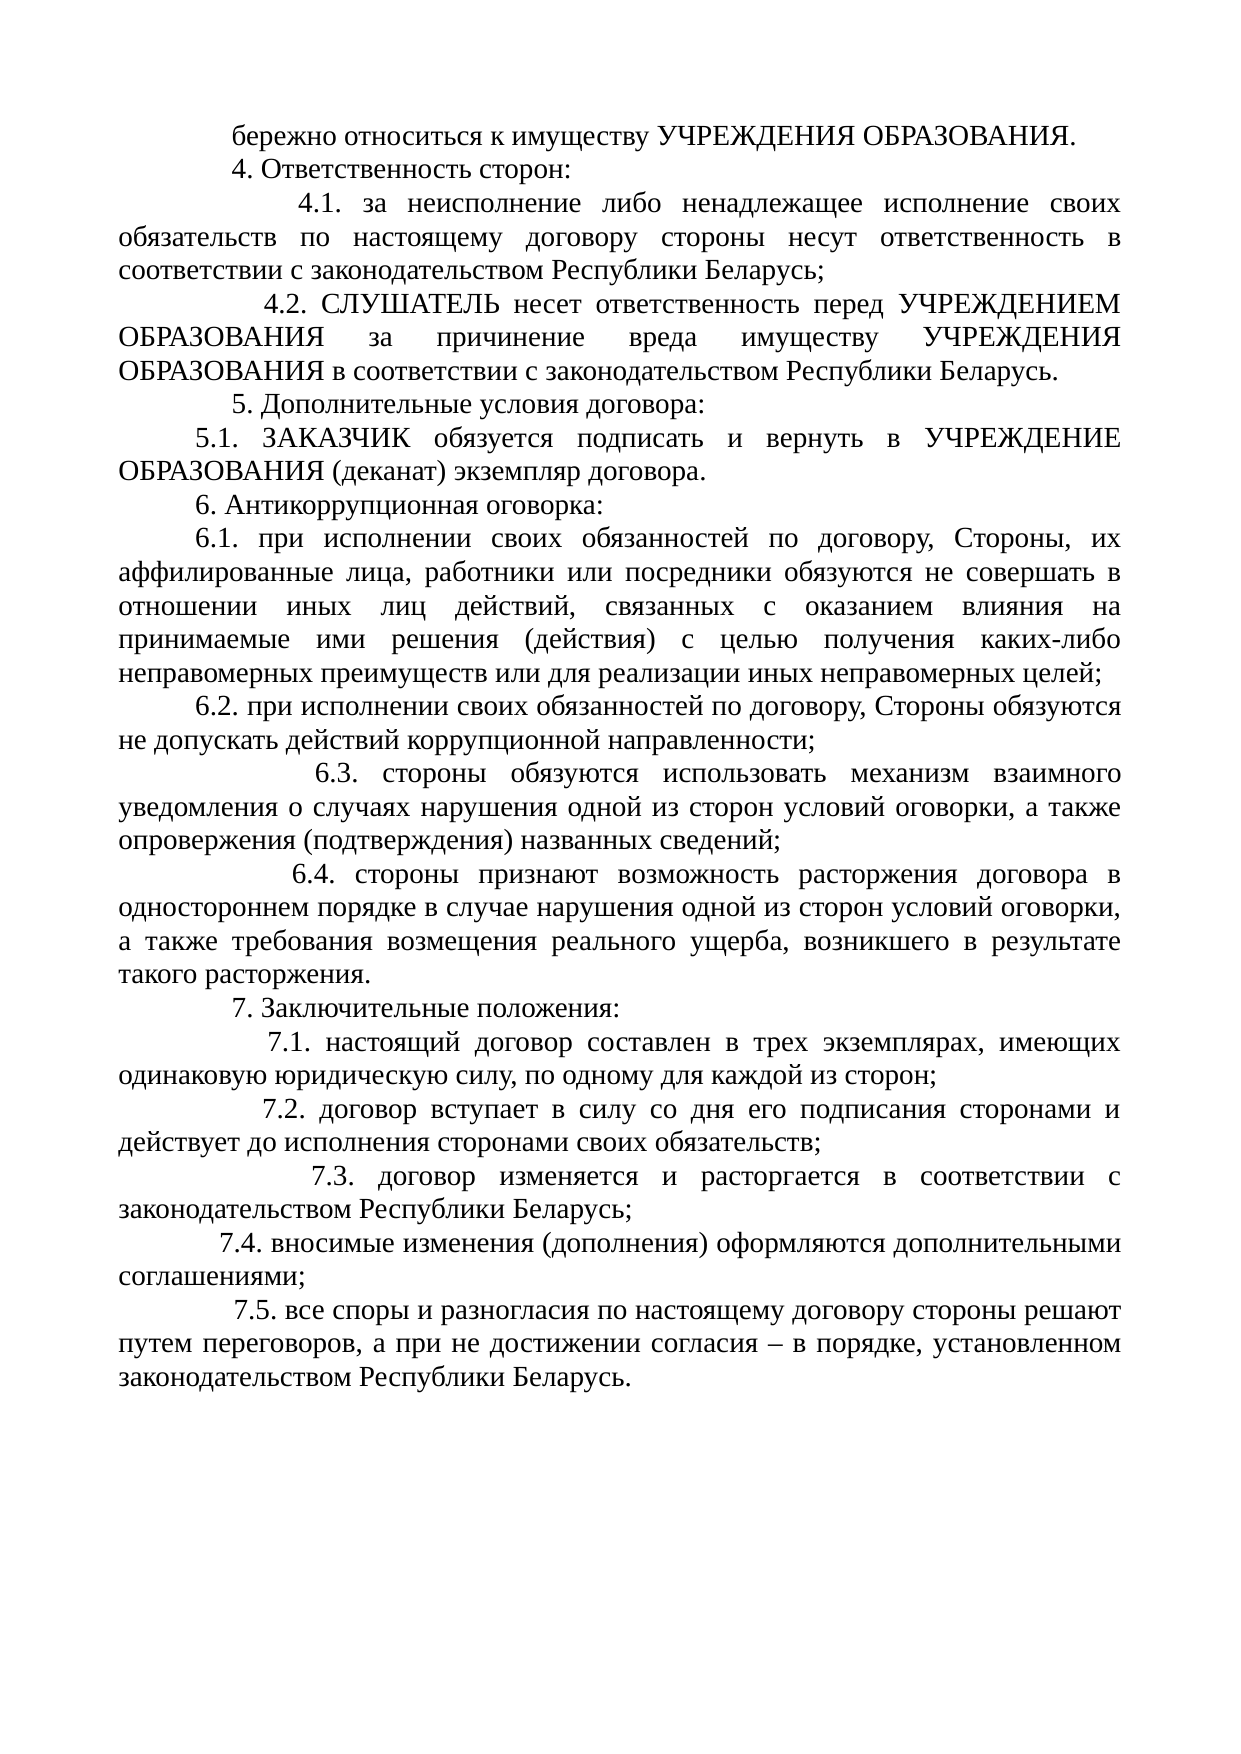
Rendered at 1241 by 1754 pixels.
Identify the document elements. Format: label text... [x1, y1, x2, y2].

text 7.5. все споры и разногласия по настоящему договору стороны решают путем переговоров, а при не достижении согласия – в порядке, установленном законодательством Республики Беларусь. [118, 1292, 1122, 1393]
text 6. Антикоррупционная оговорка: [118, 487, 1122, 521]
text 7.3. договор изменяется и расторгается в соответствии с законодательством Республики Беларусь; [118, 1158, 1122, 1225]
text 6.2. при исполнении своих обязанностей по договору, Стороны обязуются не допускать действий коррупционной направленности; [118, 688, 1122, 755]
text 5. Дополнительные условия договора: [118, 386, 1122, 420]
text 6.3. стороны обязуются использовать механизм взаимного уведомления о случаях нарушения одной из сторон условий оговорки, а также опровержения (подтверждения) названных сведений; [118, 755, 1122, 856]
text 6.4. стороны признают возможность расторжения договора в одностороннем порядке в случае нарушения одной из сторон условий оговорки, а также требования возмещения реального ущерба, возникшего в результате такого расторжения. [118, 856, 1122, 990]
text 7.4. вносимые изменения (дополнения) оформляются дополнительными соглашениями; [118, 1225, 1122, 1292]
text 5.1. ЗАКАЗЧИК обязуется подписать и вернуть в УЧРЕЖДЕНИЕ ОБРАЗОВАНИЯ (деканат) экземпляр договора. [118, 420, 1122, 487]
text 4. Ответственность сторон: [118, 152, 1122, 185]
text бережно относиться к имуществу УЧРЕЖДЕНИЯ ОБРАЗОВАНИЯ. [118, 118, 1122, 152]
text 7.2. договор вступает в силу со дня его подписания сторонами и действует до исполнения сторонами своих обязательств; [118, 1091, 1122, 1158]
text 6.1. при исполнении своих обязанностей по договору, Стороны, их аффилированные лица, работники или посредники обязуются не совершать в отношении иных лиц действий, связанных с оказанием влияния на принимаемые ими решения (действия) с целью получения каких-либо неправомерных преимуществ или для реализации иных неправомерных целей; [118, 521, 1122, 688]
text 7. Заключительные положения: [118, 990, 1122, 1024]
text 4.1. за неисполнение либо ненадлежащее исполнение своих обязательств по настоящему договору стороны несут ответственность в соответствии с законодательством Республики Беларусь; [118, 185, 1122, 286]
text 7.1. настоящий договор составлен в трех экземплярах, имеющих одинаковую юридическую силу, по одному для каждой из сторон; [118, 1024, 1122, 1091]
text 4.2. СЛУШАТЕЛЬ несет ответственность перед УЧРЕЖДЕНИЕМ ОБРАЗОВАНИЯ за причинение вреда имуществу УЧРЕЖДЕНИЯ ОБРАЗОВАНИЯ в соответствии с законодательством Республики Беларусь. [118, 286, 1122, 386]
